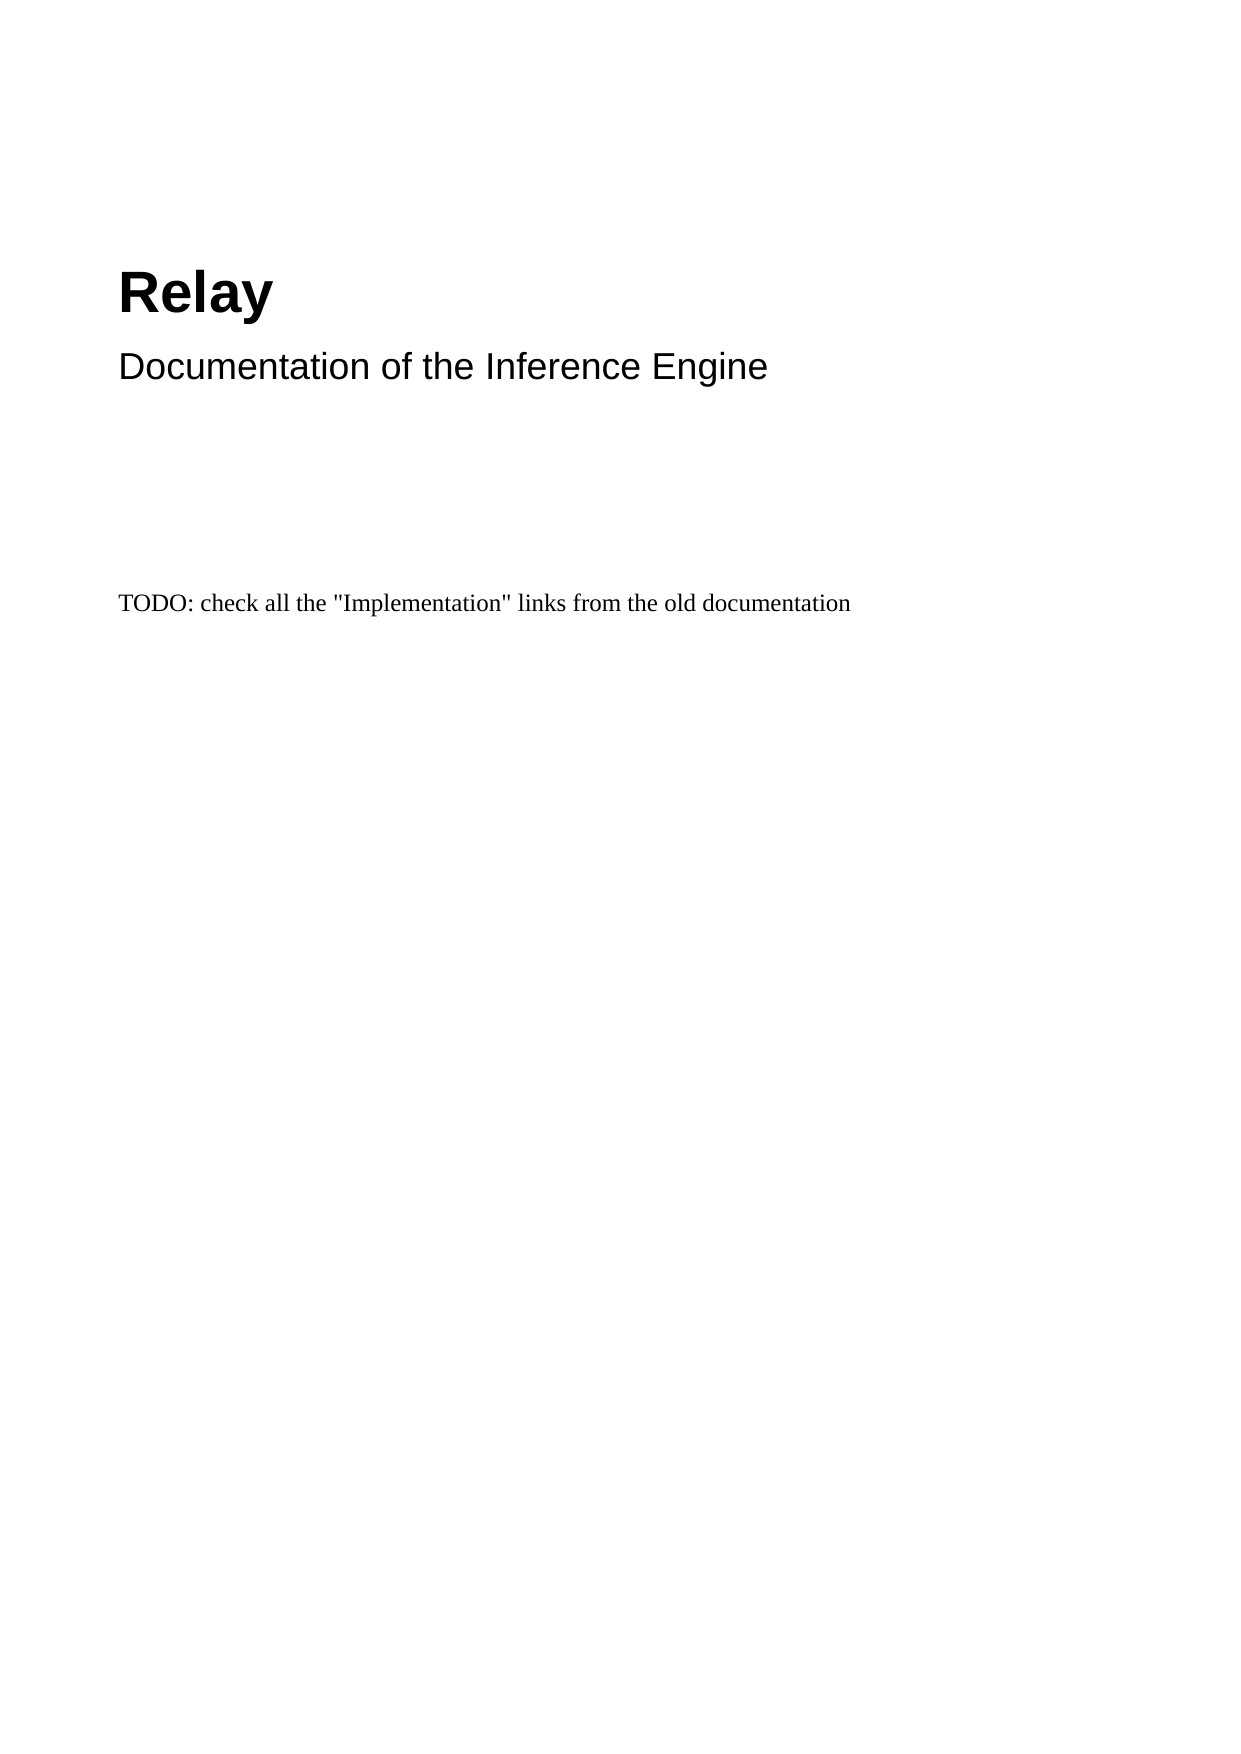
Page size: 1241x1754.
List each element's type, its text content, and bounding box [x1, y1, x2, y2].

text TODO: check all the "Implementation" links from the old documentation [118, 588, 1122, 617]
text Relay [118, 258, 1122, 325]
text Documentation of the Inference Engine [118, 344, 1122, 387]
